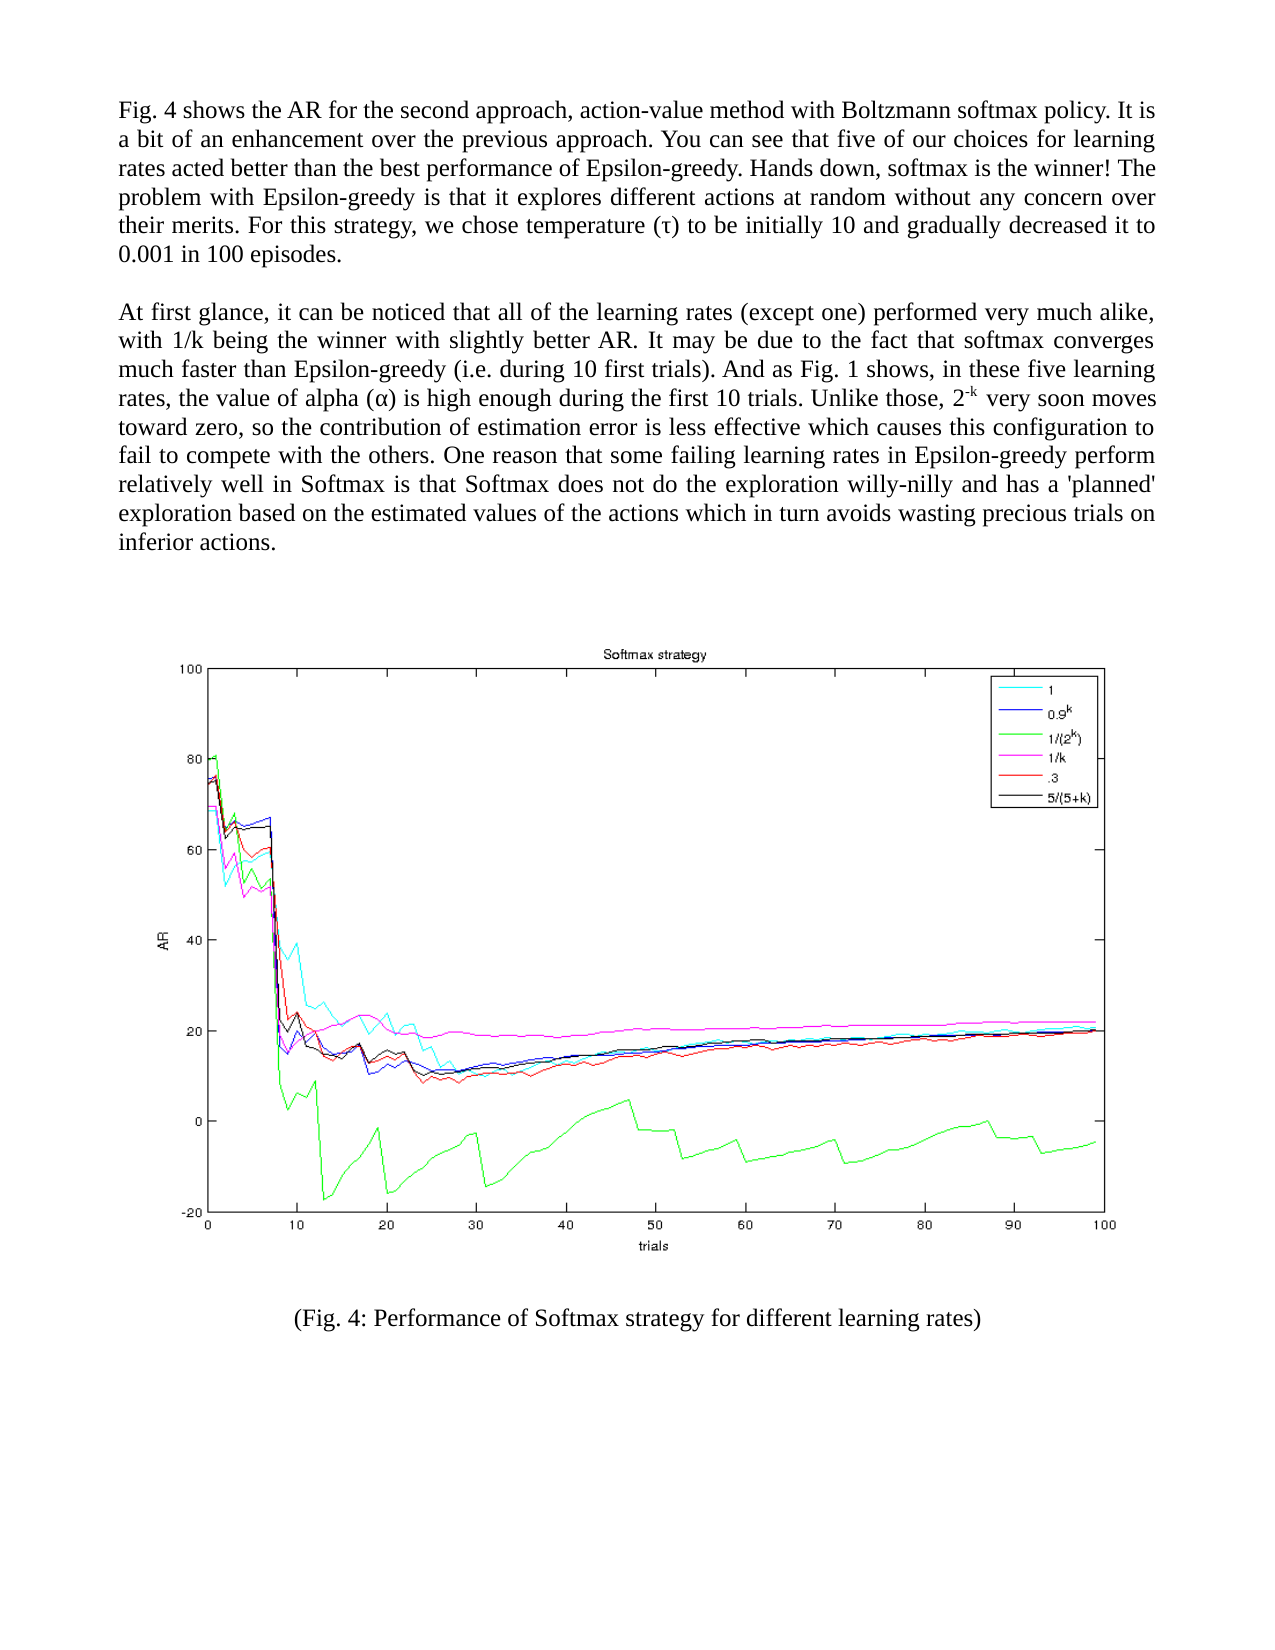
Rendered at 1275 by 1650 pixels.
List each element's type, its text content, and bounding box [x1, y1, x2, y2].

text At first glance, it can be noticed that all of the learning rates (except one) performed very much alike, with 1/k being the winner with slightly better AR. It may be due to the fact that softmax converges much faster than Epsilon-greedy (i.e. during 10 first trials). And as Fig. 1 shows, in these five learning rates, the value of alpha (α) is high enough during the first 10 trials. Unlike those, 2-k very soon moves toward zero, so the contribution of estimation error is less effective which causes this configuration to fail to compete with the others. One reason that some failing learning rates in Epsilon-greedy perform relatively well in Softmax is that Softmax does not do the exploration willy-nilly and has a 'planned' exploration based on the estimated values of the actions which in turn avoids wasting precious trials on inferior actions. [118, 297, 1157, 555]
text Fig. 4 shows the AR for the second approach, action-value method with Boltzmann softmax policy. It is a bit of an enhancement over the previous approach. You can see that five of our choices for learning rates acted better than the best performance of Epsilon-greedy. Hands down, softmax is the winner! The problem with Epsilon-greedy is that it explores different actions at random without any concern over their merits. For this strategy, we chose temperature (τ) to be initially 10 and gradually decreased it to 0.001 in 100 episodes. [118, 95, 1157, 268]
picture [57, 618, 1214, 1285]
text (Fig. 4: Performance of Softmax strategy for different learning rates) [118, 1303, 1157, 1332]
